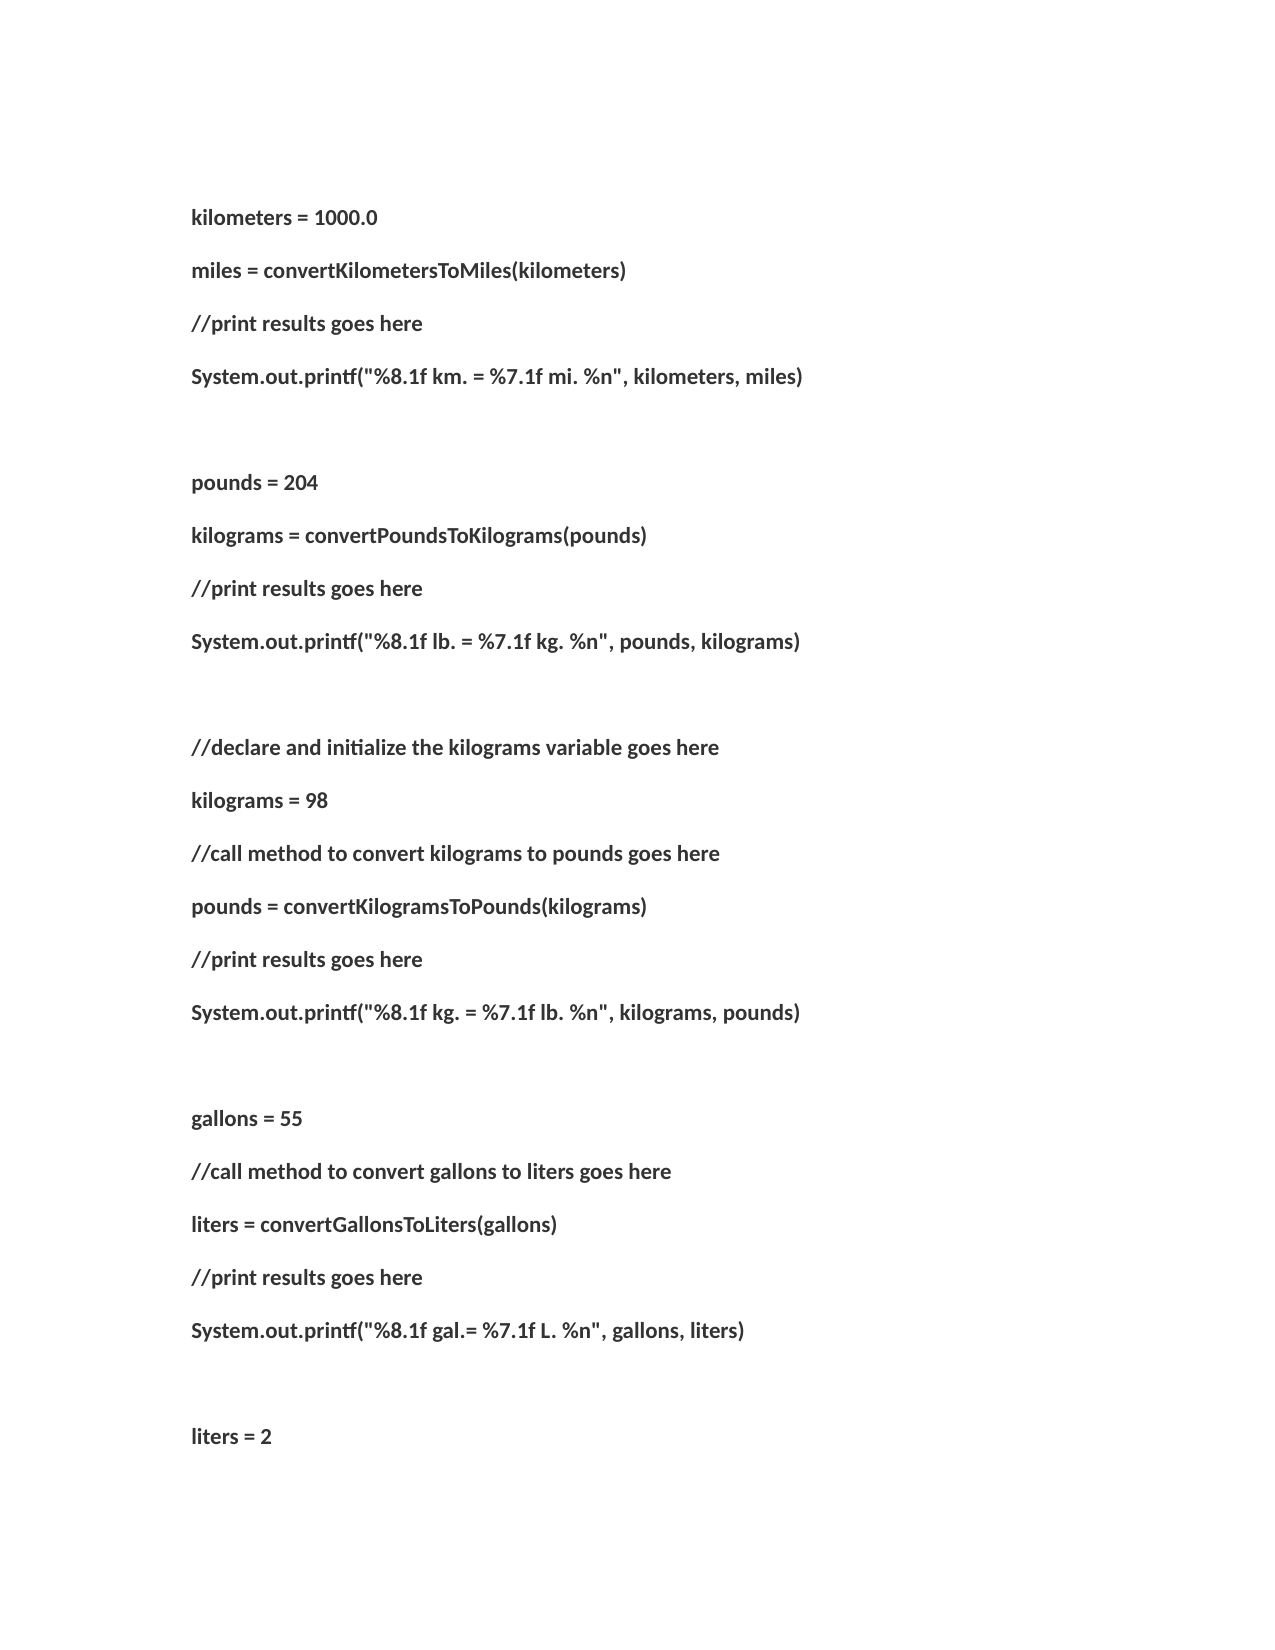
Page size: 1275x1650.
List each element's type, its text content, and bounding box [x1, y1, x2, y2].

text System.out.printf("%8.1f lb. = %7.1f kg. %n", pounds, kilograms) [150, 627, 1125, 655]
text liters = convertGallonsToLiters(gallons) [150, 1210, 1125, 1238]
text //declare and initialize the kilograms variable goes here [150, 733, 1125, 761]
text System.out.printf("%8.1f km. = %7.1f mi. %n", kilometers, miles) [150, 362, 1125, 390]
text //print results goes here [150, 574, 1125, 602]
text pounds = 204 [150, 468, 1125, 496]
text //call method to convert kilograms to pounds goes here [150, 839, 1125, 867]
text pounds = convertKilogramsToPounds(kilograms) [150, 892, 1125, 920]
text kilograms = 98 [150, 786, 1125, 814]
text liters = 2 [150, 1422, 1125, 1451]
text kilograms = convertPoundsToKilograms(pounds) [150, 521, 1125, 549]
text miles = convertKilometersToMiles(kilometers) [150, 256, 1125, 284]
text System.out.printf("%8.1f gal.= %7.1f L. %n", gallons, liters) [150, 1316, 1125, 1344]
text //call method to convert gallons to liters goes here [150, 1157, 1125, 1185]
text //print results goes here [150, 309, 1125, 337]
text //print results goes here [150, 945, 1125, 973]
text System.out.printf("%8.1f kg. = %7.1f lb. %n", kilograms, pounds) [150, 998, 1125, 1026]
text //print results goes here [150, 1263, 1125, 1291]
text kilometers = 1000.0 [150, 203, 1125, 231]
text gallons = 55 [150, 1104, 1125, 1132]
